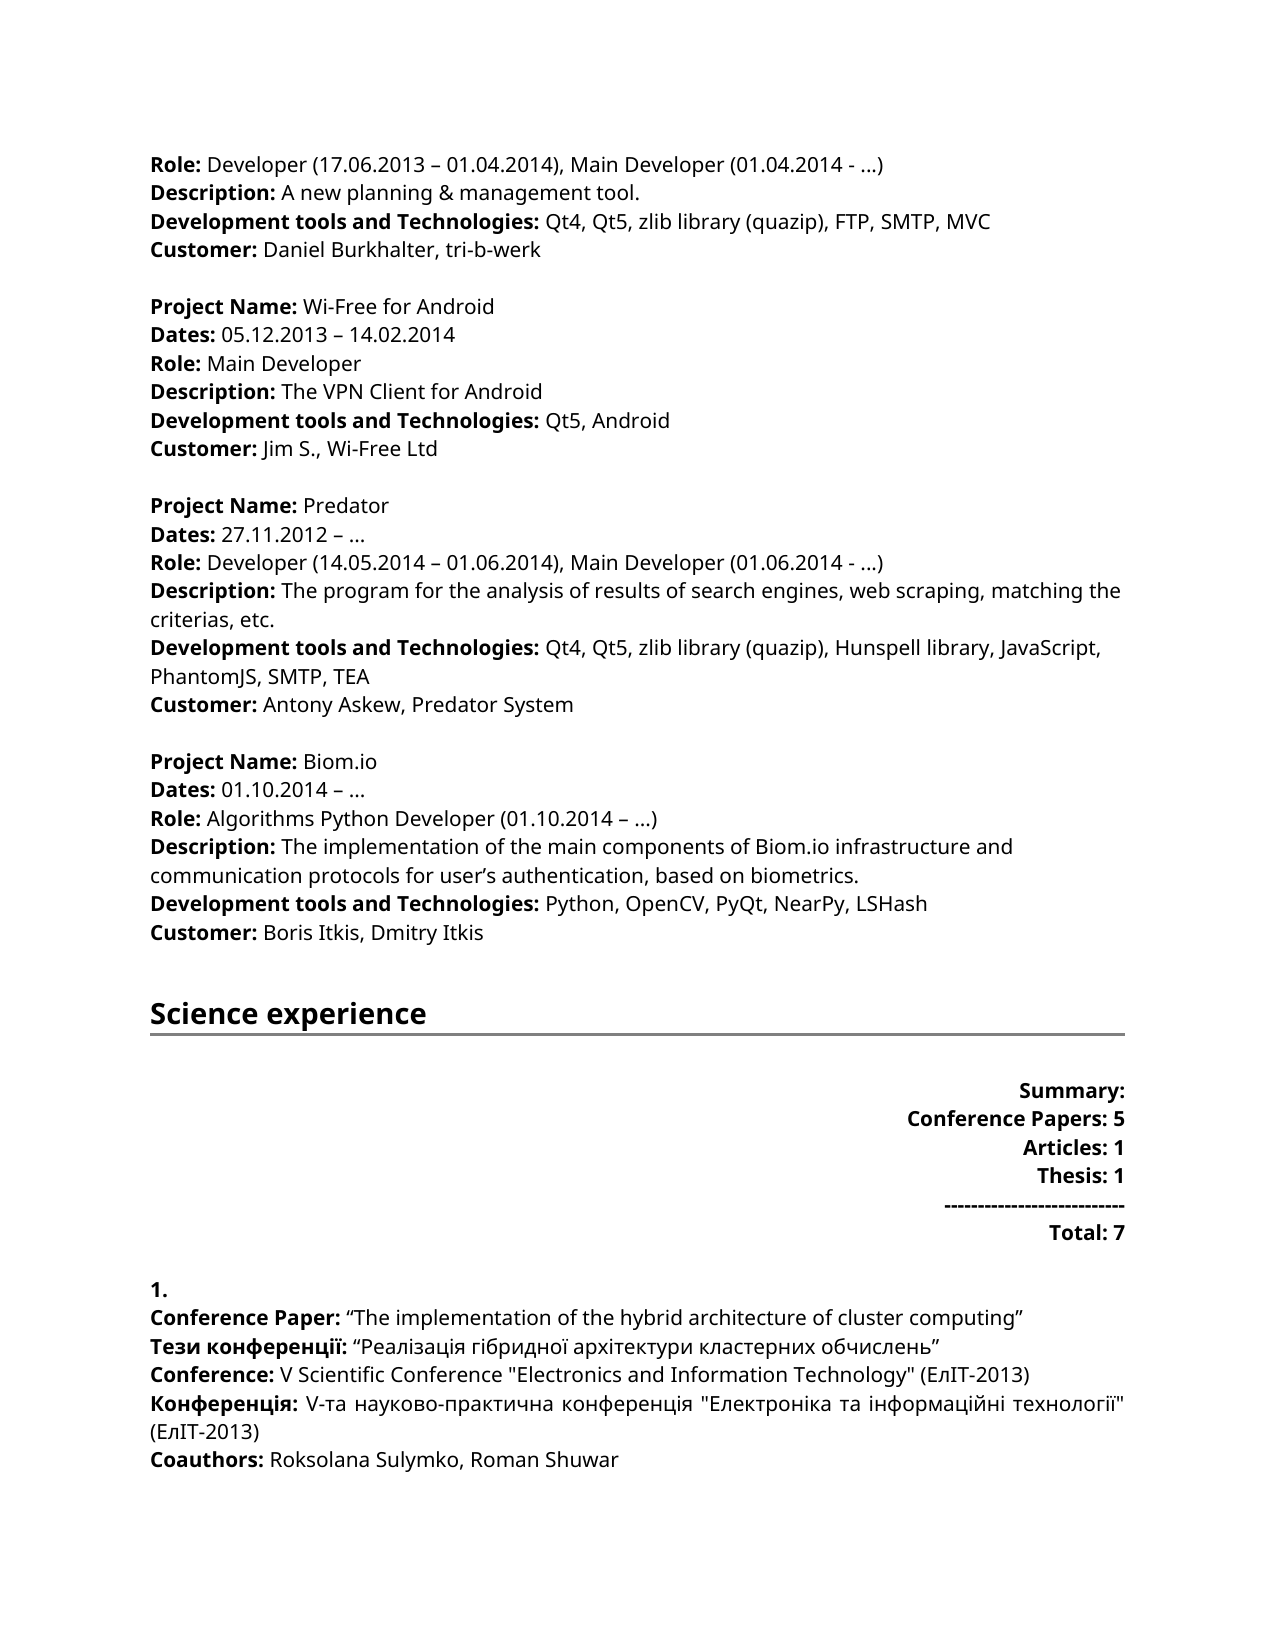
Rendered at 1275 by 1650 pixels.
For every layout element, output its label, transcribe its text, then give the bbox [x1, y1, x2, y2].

text Total: 7 [150, 1218, 1049, 1247]
text Тези конференції: “Реалізація гібридної архітектури кластерних обчислень” [939, 1332, 1125, 1360]
text Description: The program for the analysis of results of search engines, web scraping, matching the criterias, etc. [275, 577, 1125, 633]
text Dates: 01.10.2014 – ... [366, 776, 1125, 804]
text Articles: 1 [150, 1133, 1023, 1161]
text Science experience [150, 993, 1125, 1033]
text Description: The implementation of the main components of Biom.io infrastructure and communication protocols for user’s authentication, based on biometrics. [150, 832, 1125, 889]
text Project Name: Biom.io [377, 747, 1125, 776]
text Description: The VPN Client for Android [150, 377, 1125, 406]
text Customer: Daniel Burkhalter, tri-b-werk [541, 235, 1125, 264]
text --------------------------- [150, 1190, 944, 1218]
text Dates: 27.11.2012 – ... [366, 520, 1125, 548]
text Dates: 05.12.2013 – 14.02.2014 [455, 321, 1125, 349]
text Role: Developer (14.05.2014 – 01.06.2014), Main Developer (01.06.2014 - ...) [884, 548, 1125, 577]
text Development tools and Technologies: Qt5, Android [670, 406, 1125, 434]
text Role: Developer (17.06.2013 – 01.04.2014), Main Developer (01.04.2014 - ...) [884, 150, 1125, 178]
text Role: Main Developer [367, 349, 1125, 377]
text Project Name: Predator [389, 491, 1125, 520]
text 1. [168, 1275, 1125, 1303]
text Conference Paper: “The implementation of the hybrid architecture of cluster computing” [150, 1303, 1125, 1332]
text Development tools and Technologies: Python, OpenCV, PyQt, NearPy, LSHash [928, 889, 1125, 918]
text Coauthors: Roksolana Sulymko, Roman Shuwar [619, 1446, 1125, 1474]
text Conference: V Scientific Conference "Electronics and Information Technology" (EлІТ-2013) [1030, 1360, 1125, 1389]
text Summary: [150, 1076, 1019, 1104]
text Thesis: 1 [150, 1161, 1037, 1190]
text Customer: Jim S., Wi-Free Ltd [438, 434, 1125, 463]
text Role: Algorithms Python Developer (01.10.2014 – ...) [657, 804, 1125, 832]
text Description: A new planning & management tool. [150, 178, 1125, 207]
text Conference Papers: 5 [150, 1104, 907, 1133]
text Конференція: V-та науково-практична конференція "Електроніка та інформаційні технології" (ЕлІТ-2013) [259, 1417, 1125, 1446]
text Development tools and Technologies: Qt4, Qt5, zlib library (quazip), Hunspell library, JavaScript, PhantomJS, SMTP, TEA [150, 633, 1125, 690]
text Customer: Antony Askew, Predator System [574, 690, 1125, 719]
text Development tools and Technologies: Qt4, Qt5, zlib library (quazip), FTP, SMTP, MVC [991, 207, 1125, 235]
text Customer: Boris Itkis, Dmitry Itkis [484, 918, 1125, 946]
text Project Name: Wi-Free for Android [495, 292, 1125, 321]
